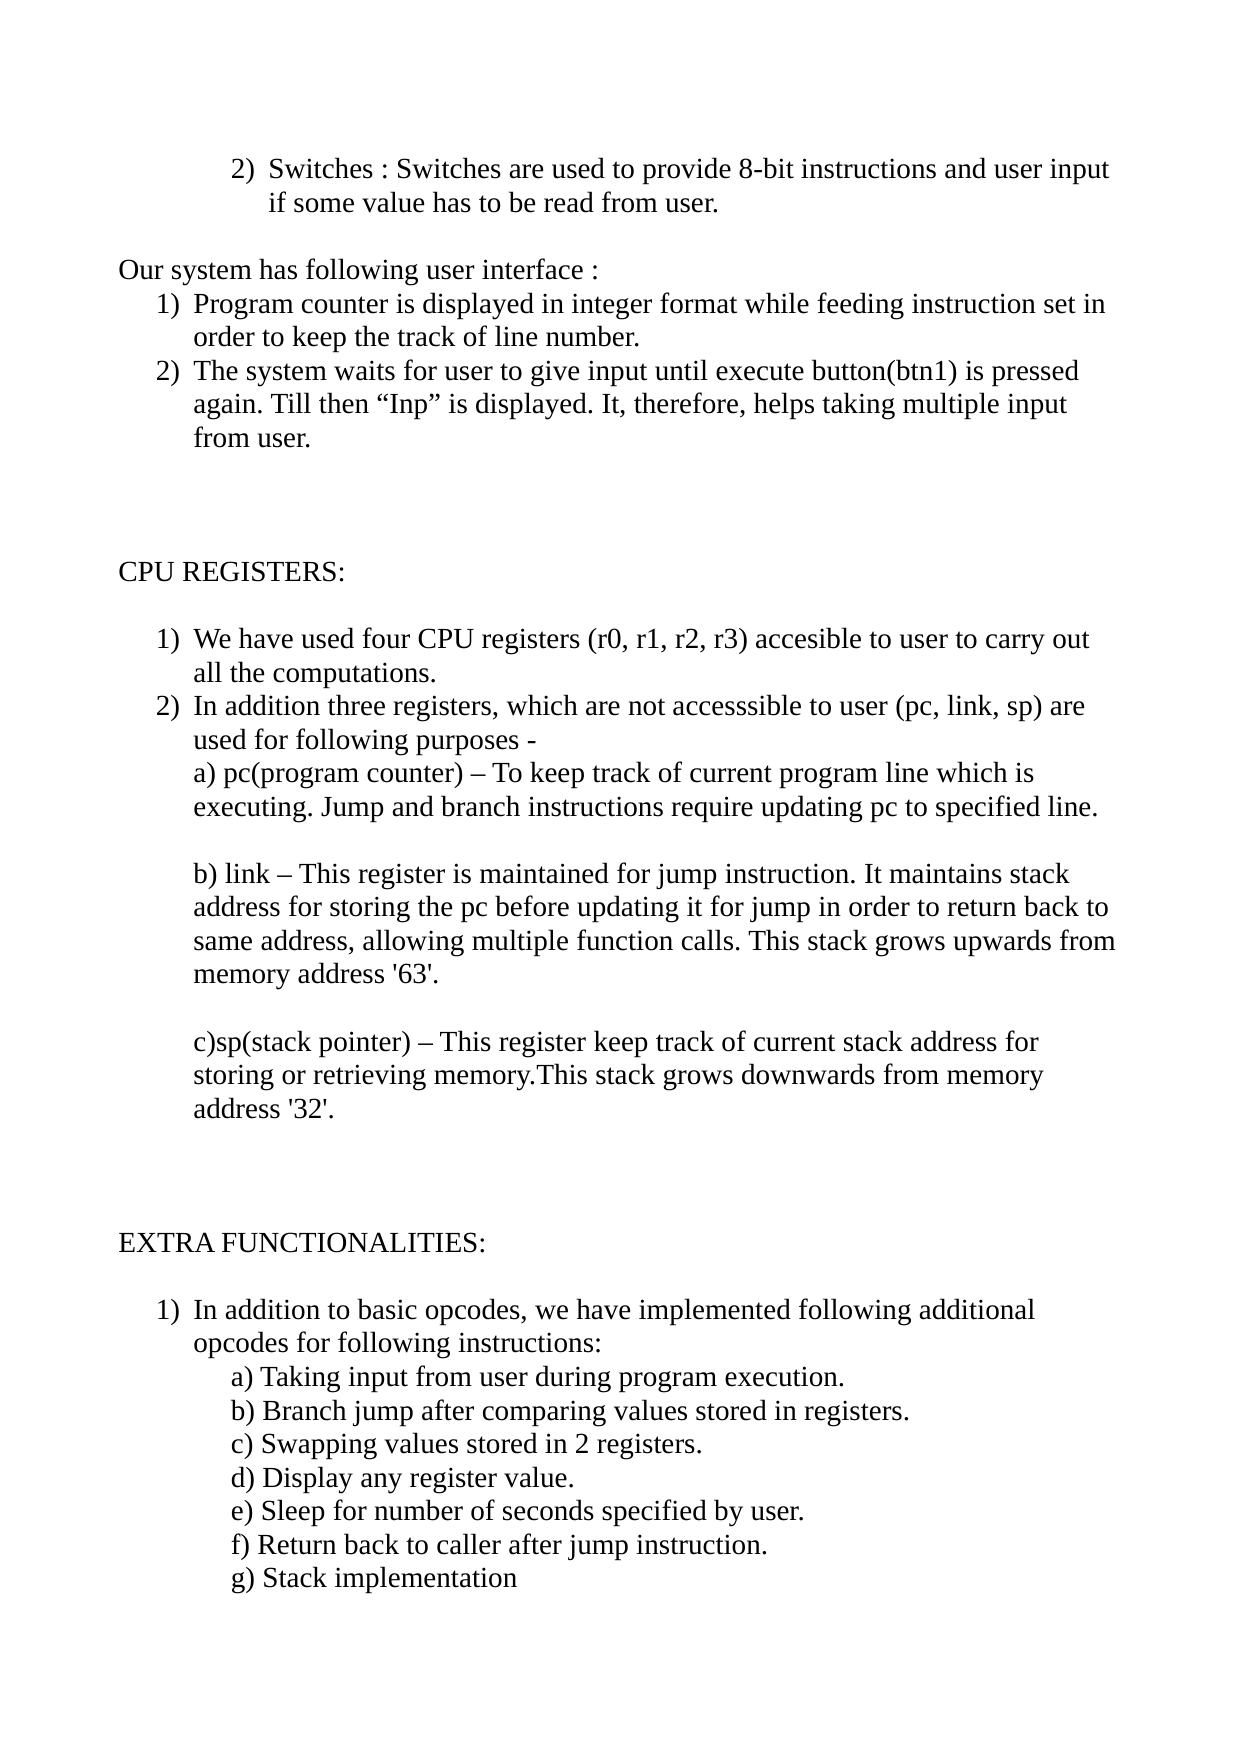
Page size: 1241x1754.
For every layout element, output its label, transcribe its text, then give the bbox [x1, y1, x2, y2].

list b) link – This register is maintained for jump instruction. It maintains stack address for storing the pc before updating it for jump in order to return back to same address, allowing multiple function calls. This stack grows upwards from memory address '63'. [156, 856, 1122, 990]
text Our system has following user interface : [118, 252, 1122, 286]
list f) Return back to caller after jump instruction. [193, 1527, 1122, 1560]
text EXTRA FUNCTIONALITIES: [118, 1225, 1122, 1258]
list a) Taking input from user during program execution. [193, 1359, 1122, 1393]
list b) Branch jump after comparing values stored in registers. [193, 1393, 1122, 1426]
list d) Display any register value. [193, 1460, 1122, 1493]
text CPU REGISTERS: [118, 554, 1122, 588]
list We have used four CPU registers (r0, r1, r2, r3) accesible to user to carry out all the computations. [156, 621, 1122, 688]
list c)sp(stack pointer) – This register keep track of current stack address for storing or retrieving memory.This stack grows downwards from memory address '32'. [156, 1024, 1122, 1124]
list a) pc(program counter) – To keep track of current program line which is executing. Jump and branch instructions require updating pc to specified line. [156, 755, 1122, 822]
list c) Swapping values stored in 2 registers. [193, 1426, 1122, 1460]
list e) Sleep for number of seconds specified by user. [193, 1493, 1122, 1527]
list The system waits for user to give input until execute button(btn1) is pressed again. Till then “Inp” is displayed. It, therefore, helps taking multiple input from user. [156, 353, 1122, 453]
list Switches : Switches are used to provide 8-bit instructions and user input if some value has to be read from user. [231, 152, 1122, 219]
list In addition to basic opcodes, we have implemented following additional opcodes for following instructions: [156, 1292, 1122, 1359]
list g) Stack implementation [193, 1560, 1122, 1594]
list In addition three registers, which are not accesssible to user (pc, link, sp) are used for following purposes - [156, 688, 1122, 755]
list Program counter is displayed in integer format while feeding instruction set in order to keep the track of line number. [156, 286, 1122, 353]
